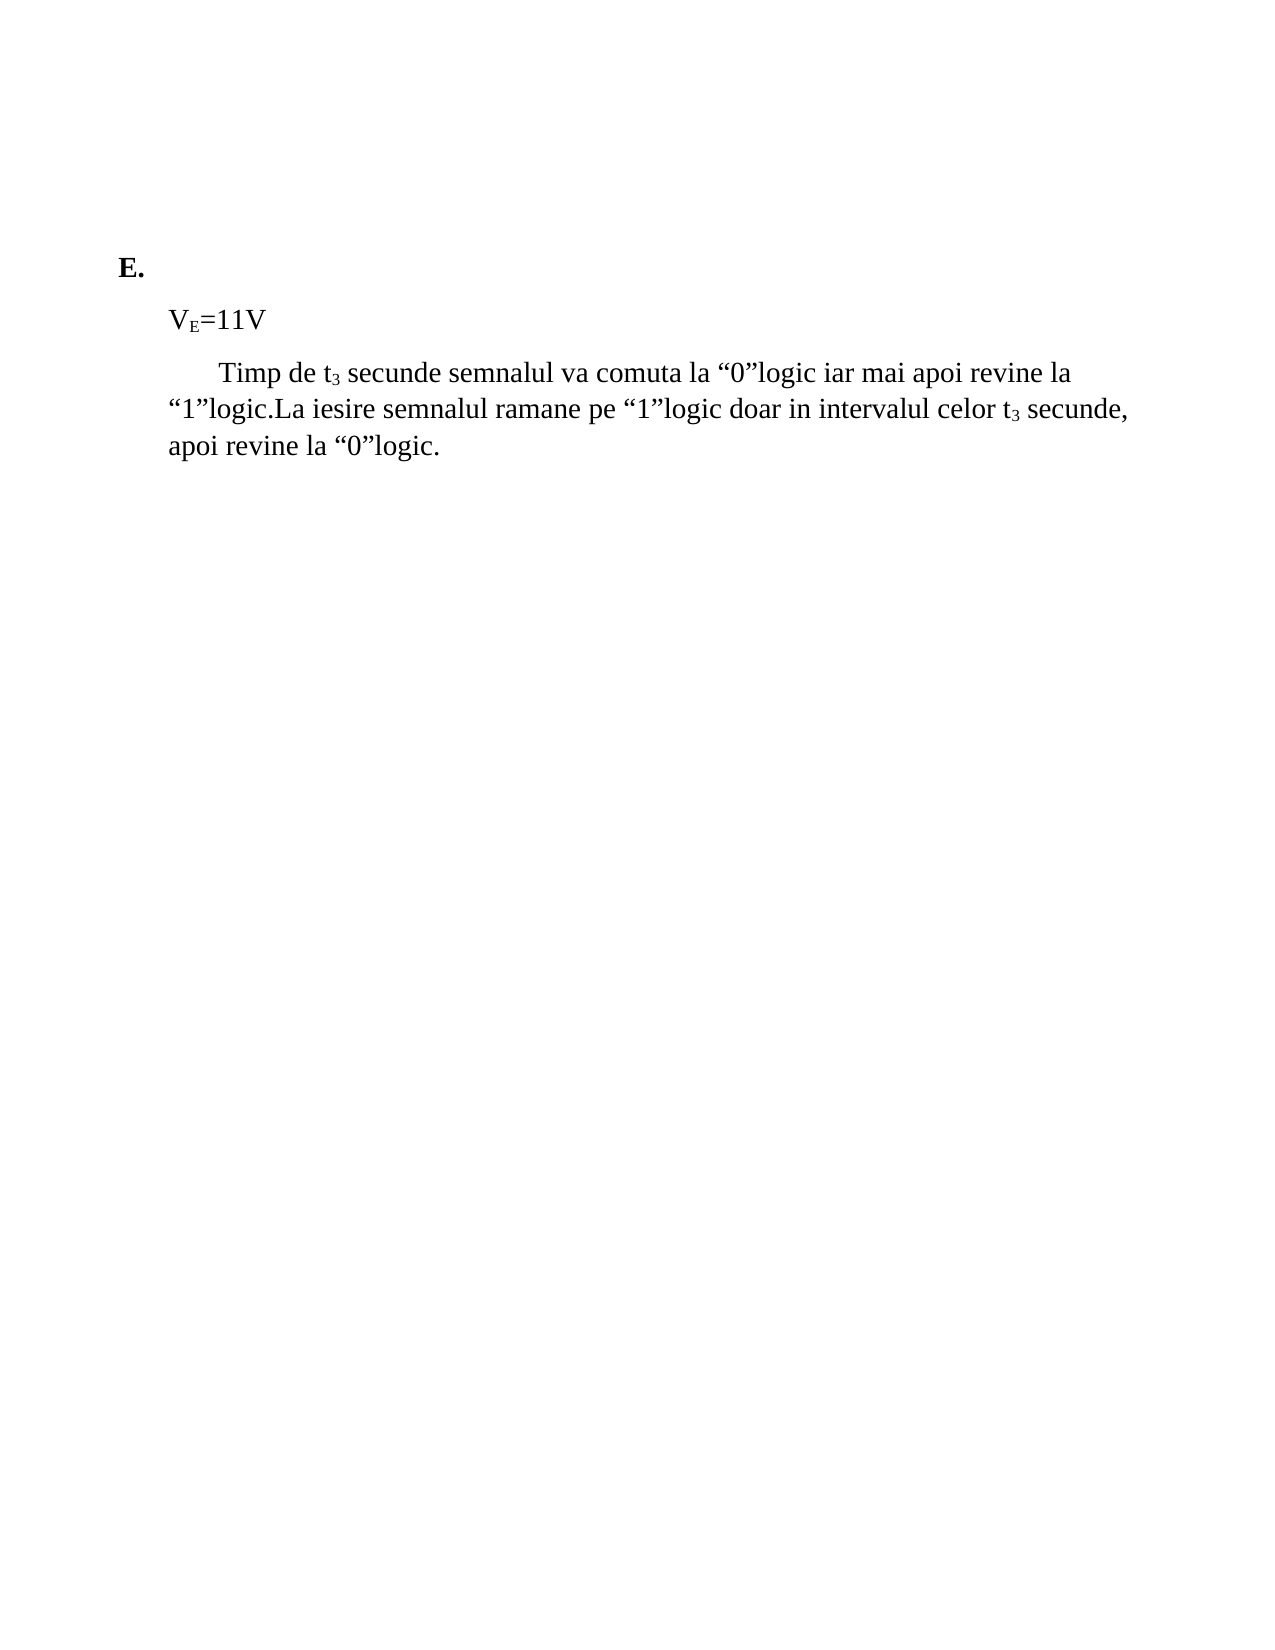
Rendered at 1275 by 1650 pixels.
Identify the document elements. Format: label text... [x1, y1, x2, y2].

text VE=11V [118, 302, 1157, 336]
text Timp de t3 secunde semnalul va comuta la “0”logic iar mai apoi revine la “1”logic.La iesire semnalul ramane pe “1”logic doar in intervalul celor t3 secunde, apoi revine la “0”logic. [118, 355, 1157, 461]
text E. [118, 250, 1157, 283]
